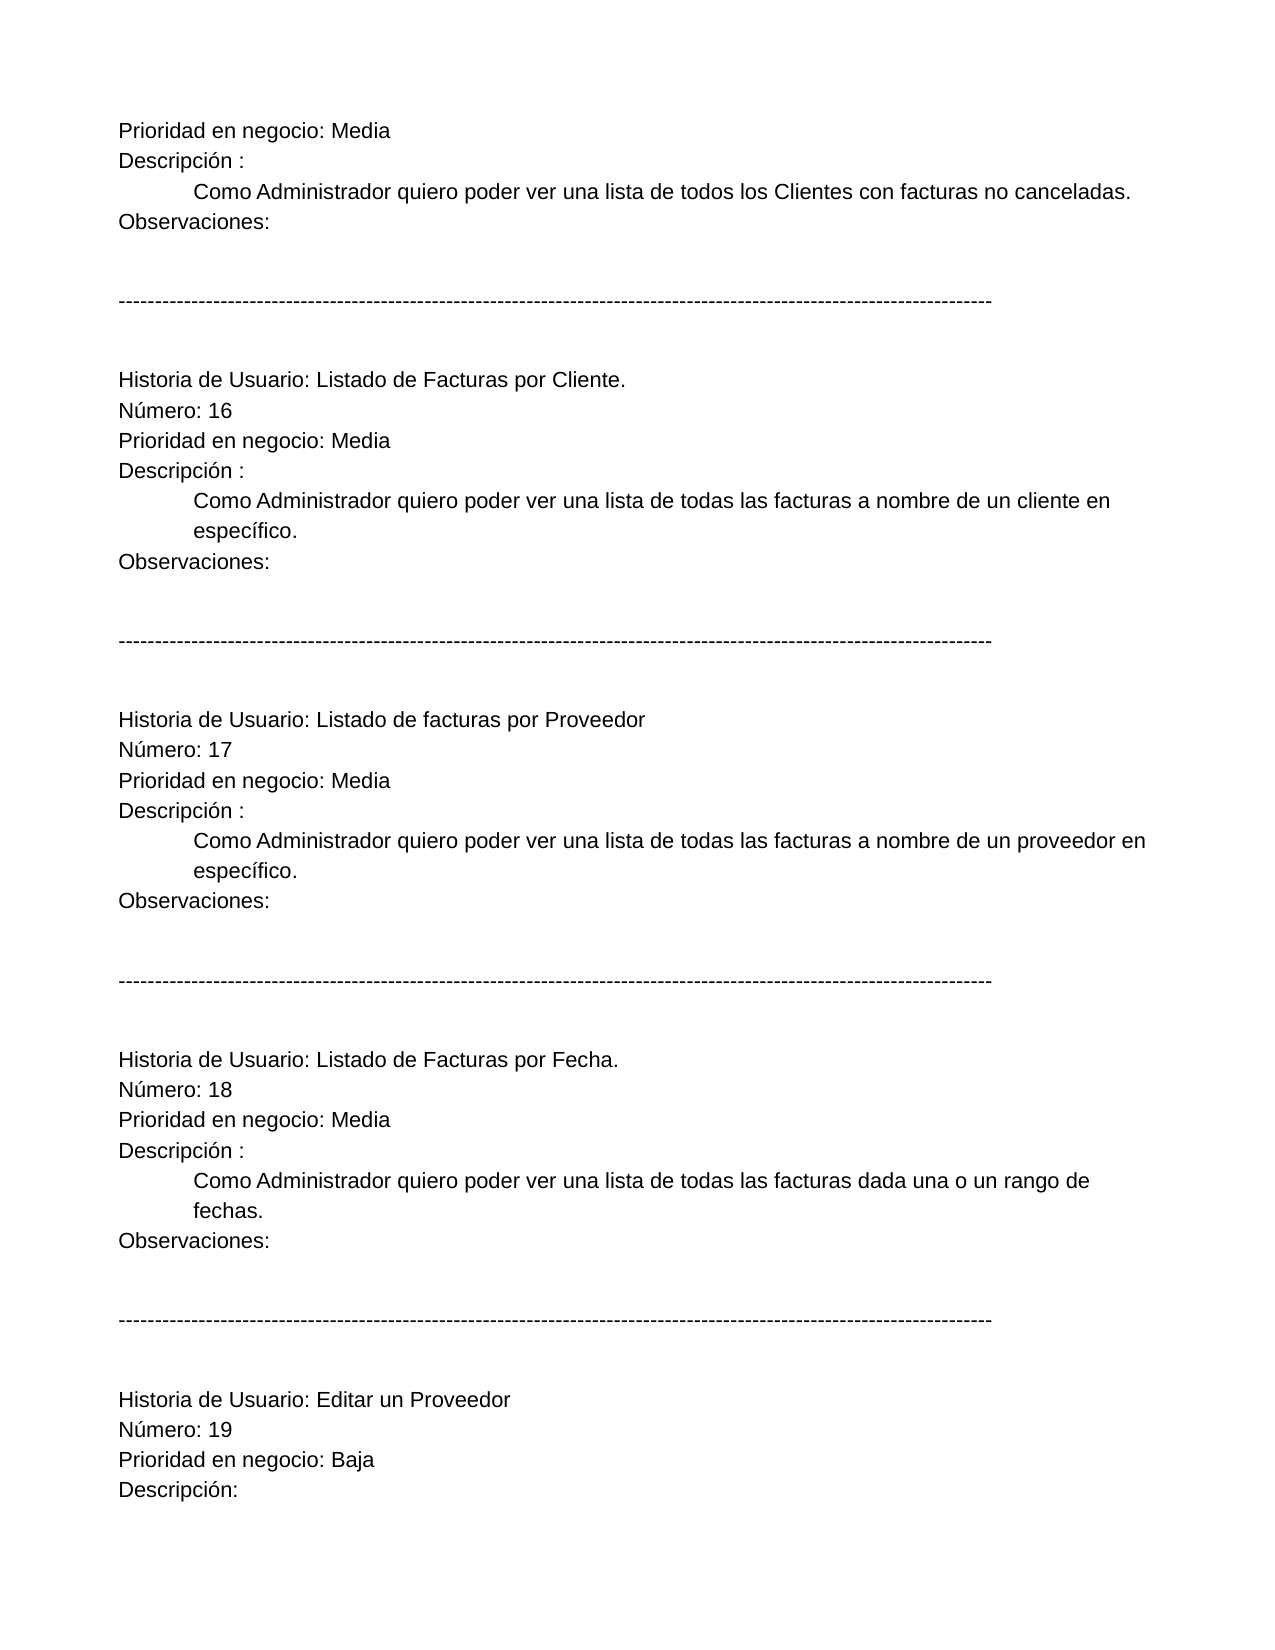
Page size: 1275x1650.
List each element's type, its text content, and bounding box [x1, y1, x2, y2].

text ------------------------------------------------------------------------------------------------------------------------ [118, 628, 1157, 653]
text Como Administrador quiero poder ver una lista de todas las facturas dada una o un rango de fechas. [193, 1168, 1157, 1223]
text ------------------------------------------------------------------------------------------------------------------------ [118, 1307, 1157, 1333]
text Descripción : [118, 148, 1157, 173]
text Número: 17 [118, 737, 1157, 762]
text Prioridad en negocio: Media [118, 118, 1157, 143]
text Como Administrador quiero poder ver una lista de todas las facturas a nombre de un cliente en específico. [193, 488, 1157, 543]
text Descripción : [118, 458, 1157, 483]
text Número: 16 [118, 397, 1157, 423]
text Historia de Usuario: Listado de Facturas por Cliente. [118, 367, 1157, 392]
text Número: 19 [118, 1417, 1157, 1442]
text Observaciones: [118, 1228, 1157, 1253]
text Historia de Usuario: Listado de facturas por Proveedor [118, 707, 1157, 732]
text Número: 18 [118, 1077, 1157, 1102]
text Prioridad en negocio: Media [118, 428, 1157, 453]
text Observaciones: [118, 548, 1157, 574]
text Prioridad en negocio: Media [118, 1107, 1157, 1132]
text Observaciones: [118, 888, 1157, 913]
text ------------------------------------------------------------------------------------------------------------------------ [118, 288, 1157, 313]
text Observaciones: [118, 209, 1157, 234]
text Como Administrador quiero poder ver una lista de todos los Clientes con facturas no canceladas. [193, 178, 1157, 204]
text ------------------------------------------------------------------------------------------------------------------------ [118, 968, 1157, 993]
text Prioridad en negocio: Baja [118, 1447, 1157, 1472]
text Descripción : [118, 798, 1157, 823]
text Historia de Usuario: Listado de Facturas por Fecha. [118, 1047, 1157, 1072]
text Historia de Usuario: Editar un Proveedor [118, 1387, 1157, 1412]
text Descripción: [118, 1477, 1157, 1502]
text Prioridad en negocio: Media [118, 767, 1157, 793]
text Descripción : [118, 1137, 1157, 1163]
text Como Administrador quiero poder ver una lista de todas las facturas a nombre de un proveedor en específico. [193, 828, 1157, 883]
